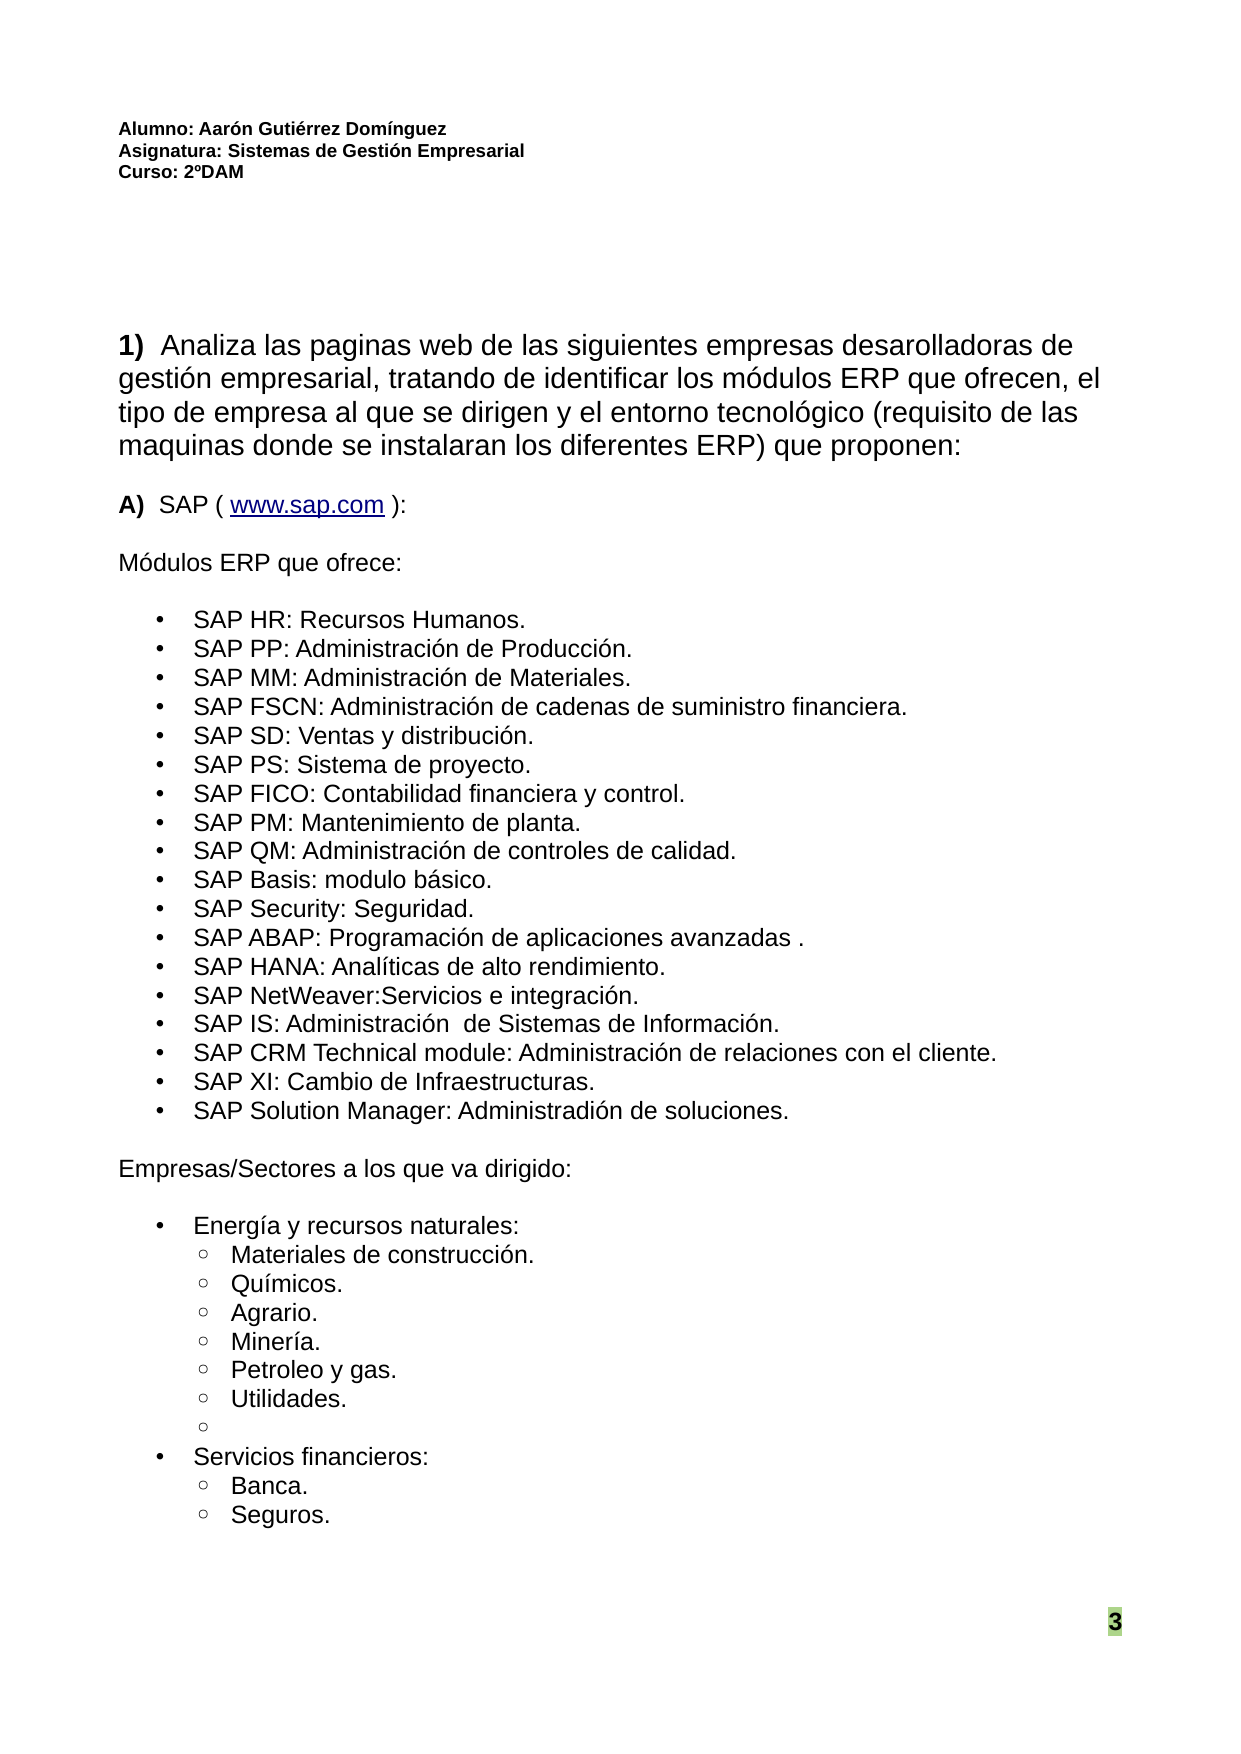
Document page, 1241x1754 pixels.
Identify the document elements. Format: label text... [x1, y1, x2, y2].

list Materiales de construcción. [193, 1240, 1122, 1269]
list SAP CRM Technical module: Administración de relaciones con el cliente. [156, 1038, 1122, 1067]
list Servicios financieros: [156, 1442, 1122, 1471]
list SAP Basis: modulo básico. [156, 865, 1122, 894]
list SAP NetWeaver:Servicios e integración. [156, 981, 1122, 1009]
list SAP FICO: Contabilidad financiera y control. [156, 779, 1122, 807]
list SAP Solution Manager: Administradión de soluciones. [156, 1096, 1122, 1125]
list SAP QM: Administración de controles de calidad. [156, 836, 1122, 865]
list SAP HANA: Analíticas de alto rendimiento. [156, 952, 1122, 981]
list Petroleo y gas. [193, 1355, 1122, 1384]
list Energía y recursos naturales: [156, 1211, 1122, 1240]
list Agrario. [193, 1298, 1122, 1327]
list SAP Security: Seguridad. [156, 894, 1122, 923]
list Químicos. [193, 1269, 1122, 1298]
list Utilidades. [193, 1384, 1122, 1413]
list Minería. [193, 1327, 1122, 1355]
list SAP IS: Administración de Sistemas de Información. [156, 1009, 1122, 1038]
list SAP PM: Mantenimiento de planta. [156, 807, 1122, 836]
list SAP FSCN: Administración de cadenas de suministro financiera. [156, 692, 1122, 721]
text A) SAP ( www.sap.com ): [118, 491, 1122, 519]
text 1) Analiza las paginas web de las siguientes empresas desarolladoras de gestión empresarial, tratando de identificar los módulos ERP que ofrecen, el tipo de empresa al que se dirigen y el entorno tecnológico (requisito de las maquinas donde se instalaran los diferentes ERP) que proponen: [118, 328, 1122, 462]
list SAP PP: Administración de Producción. [156, 634, 1122, 663]
list SAP XI: Cambio de Infraestructuras. [156, 1067, 1122, 1096]
list Banca. [193, 1471, 1122, 1500]
text Módulos ERP que ofrece: [118, 548, 1122, 577]
list SAP ABAP: Programación de aplicaciones avanzadas . [156, 923, 1122, 952]
list SAP HR: Recursos Humanos. [156, 606, 1122, 634]
list SAP SD: Ventas y distribución. [156, 721, 1122, 750]
list Seguros. [193, 1500, 1122, 1528]
text Empresas/Sectores a los que va dirigido: [118, 1154, 1122, 1182]
list SAP MM: Administración de Materiales. [156, 663, 1122, 692]
list SAP PS: Sistema de proyecto. [156, 750, 1122, 779]
